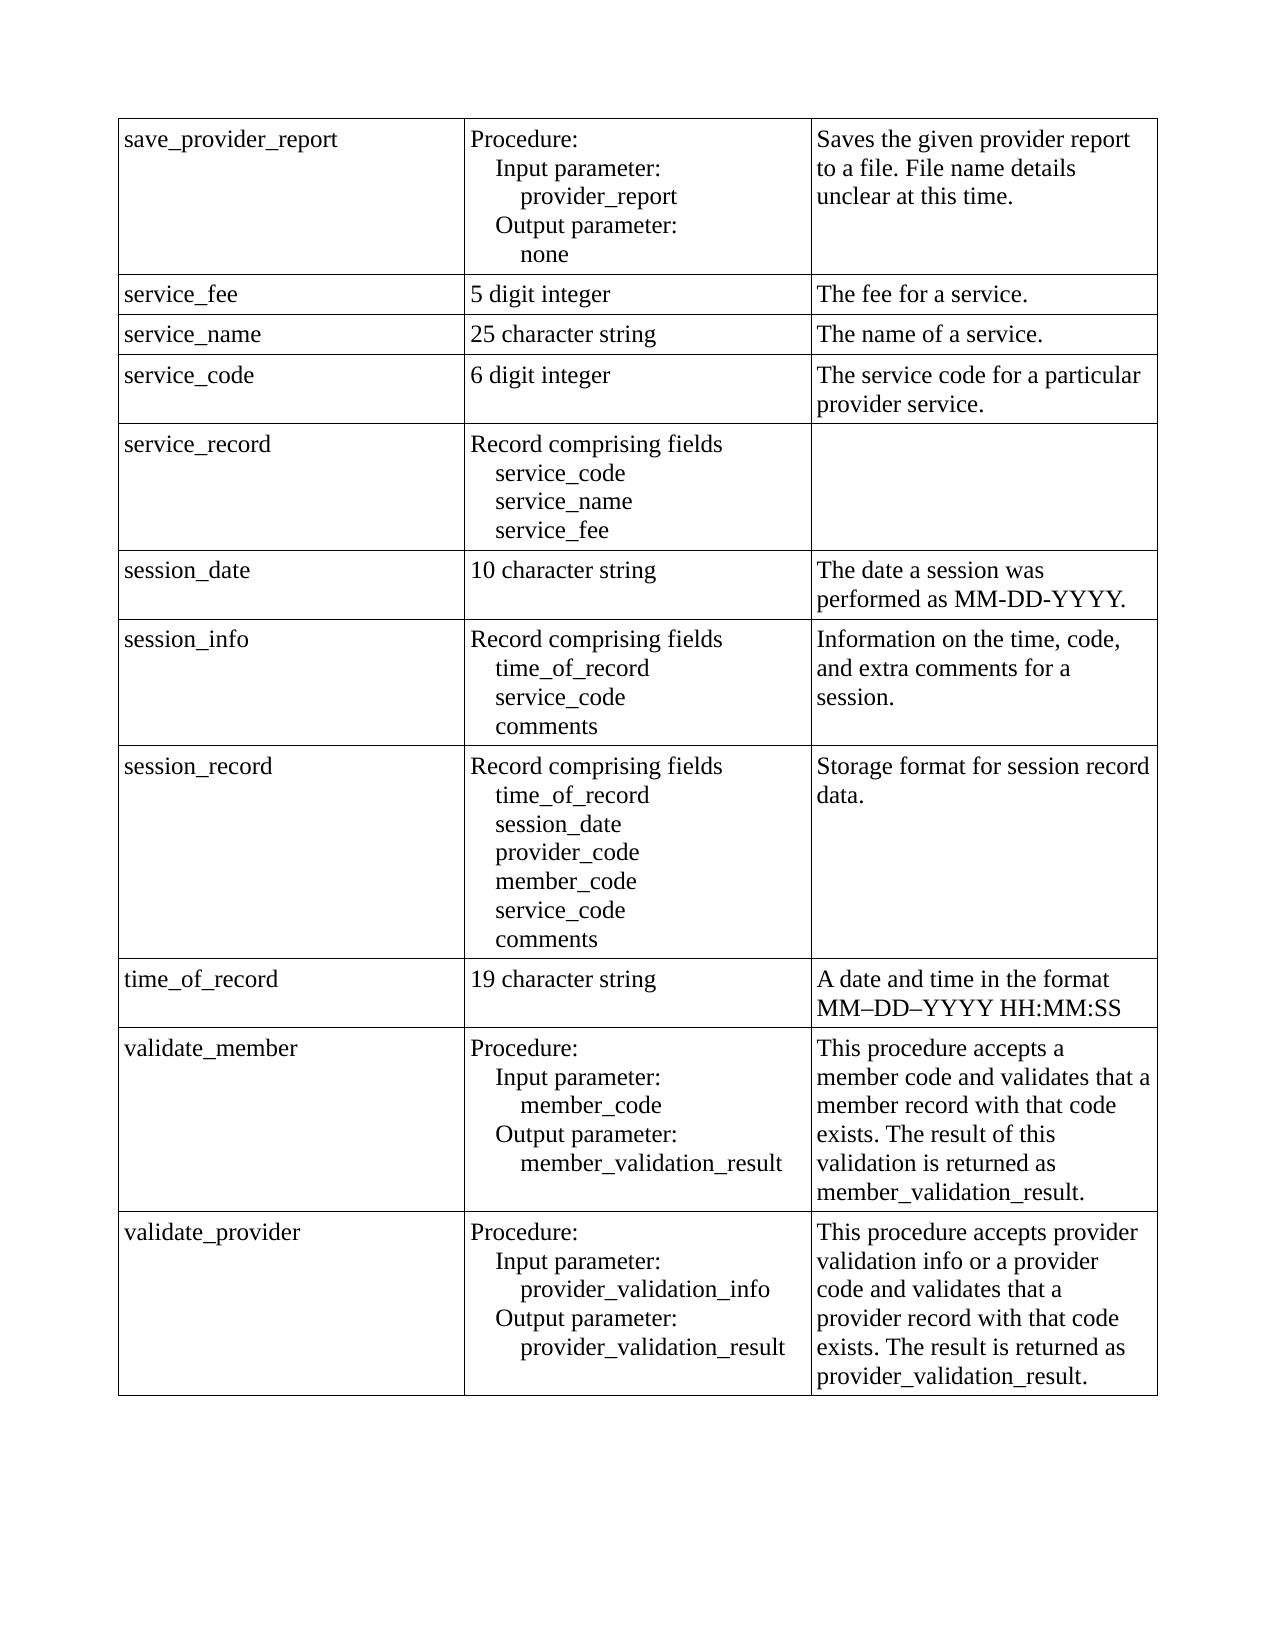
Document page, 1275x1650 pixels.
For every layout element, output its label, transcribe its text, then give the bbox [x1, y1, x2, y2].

table_cell A date and time in the format MM–DD–YYYY HH:MM:SS [812, 959, 1157, 1027]
table_cell [812, 424, 1157, 550]
table_cell service_record [119, 424, 464, 550]
table_cell session_record [119, 746, 464, 958]
table_cell 25 character string [465, 315, 811, 354]
table_cell Information on the time, code, and extra comments for a session. [812, 620, 1157, 745]
table_cell Record comprising fields service_code service_name service_fee [465, 424, 811, 550]
table_cell save_provider_report [119, 119, 464, 273]
table_cell validate_member [119, 1028, 464, 1211]
table_cell The fee for a service. [812, 275, 1157, 314]
table_cell service_fee [119, 275, 464, 314]
table_cell service_code [119, 355, 464, 423]
table_cell The date a session was performed as MM-DD-YYYY. [812, 551, 1157, 619]
table_cell session_info [119, 620, 464, 745]
table_cell Record comprising fields time_of_record service_code comments [465, 620, 811, 745]
table_cell 5 digit integer [465, 275, 811, 314]
table_cell This procedure accepts a member code and validates that a member record with that code exists. The result of this validation is returned as member_validation_result. [812, 1028, 1157, 1211]
table_cell Procedure: Input parameter: member_code Output parameter: member_validation_result [465, 1028, 811, 1211]
table_cell Procedure: Input parameter: provider_validation_info Output parameter: provider_validation_result [465, 1212, 811, 1395]
table_cell 6 digit integer [465, 355, 811, 423]
table_cell session_date [119, 551, 464, 619]
table_cell The service code for a particular provider service. [812, 355, 1157, 423]
table_cell 10 character string [465, 551, 811, 619]
table_cell Saves the given provider report to a file. File name details unclear at this time. [812, 119, 1157, 273]
table_cell Storage format for session record data. [812, 746, 1157, 958]
table_cell Record comprising fields time_of_record session_date provider_code member_code service_code comments [465, 746, 811, 958]
table_cell time_of_record [119, 959, 464, 1027]
table_cell This procedure accepts provider validation info or a provider code and validates that a provider record with that code exists. The result is returned as provider_validation_result. [812, 1212, 1157, 1395]
table_cell The name of a service. [812, 315, 1157, 354]
table_cell service_name [119, 315, 464, 354]
table_cell Procedure: Input parameter: provider_report Output parameter: none [465, 119, 811, 273]
table_cell validate_provider [119, 1212, 464, 1395]
table_cell 19 character string [465, 959, 811, 1027]
